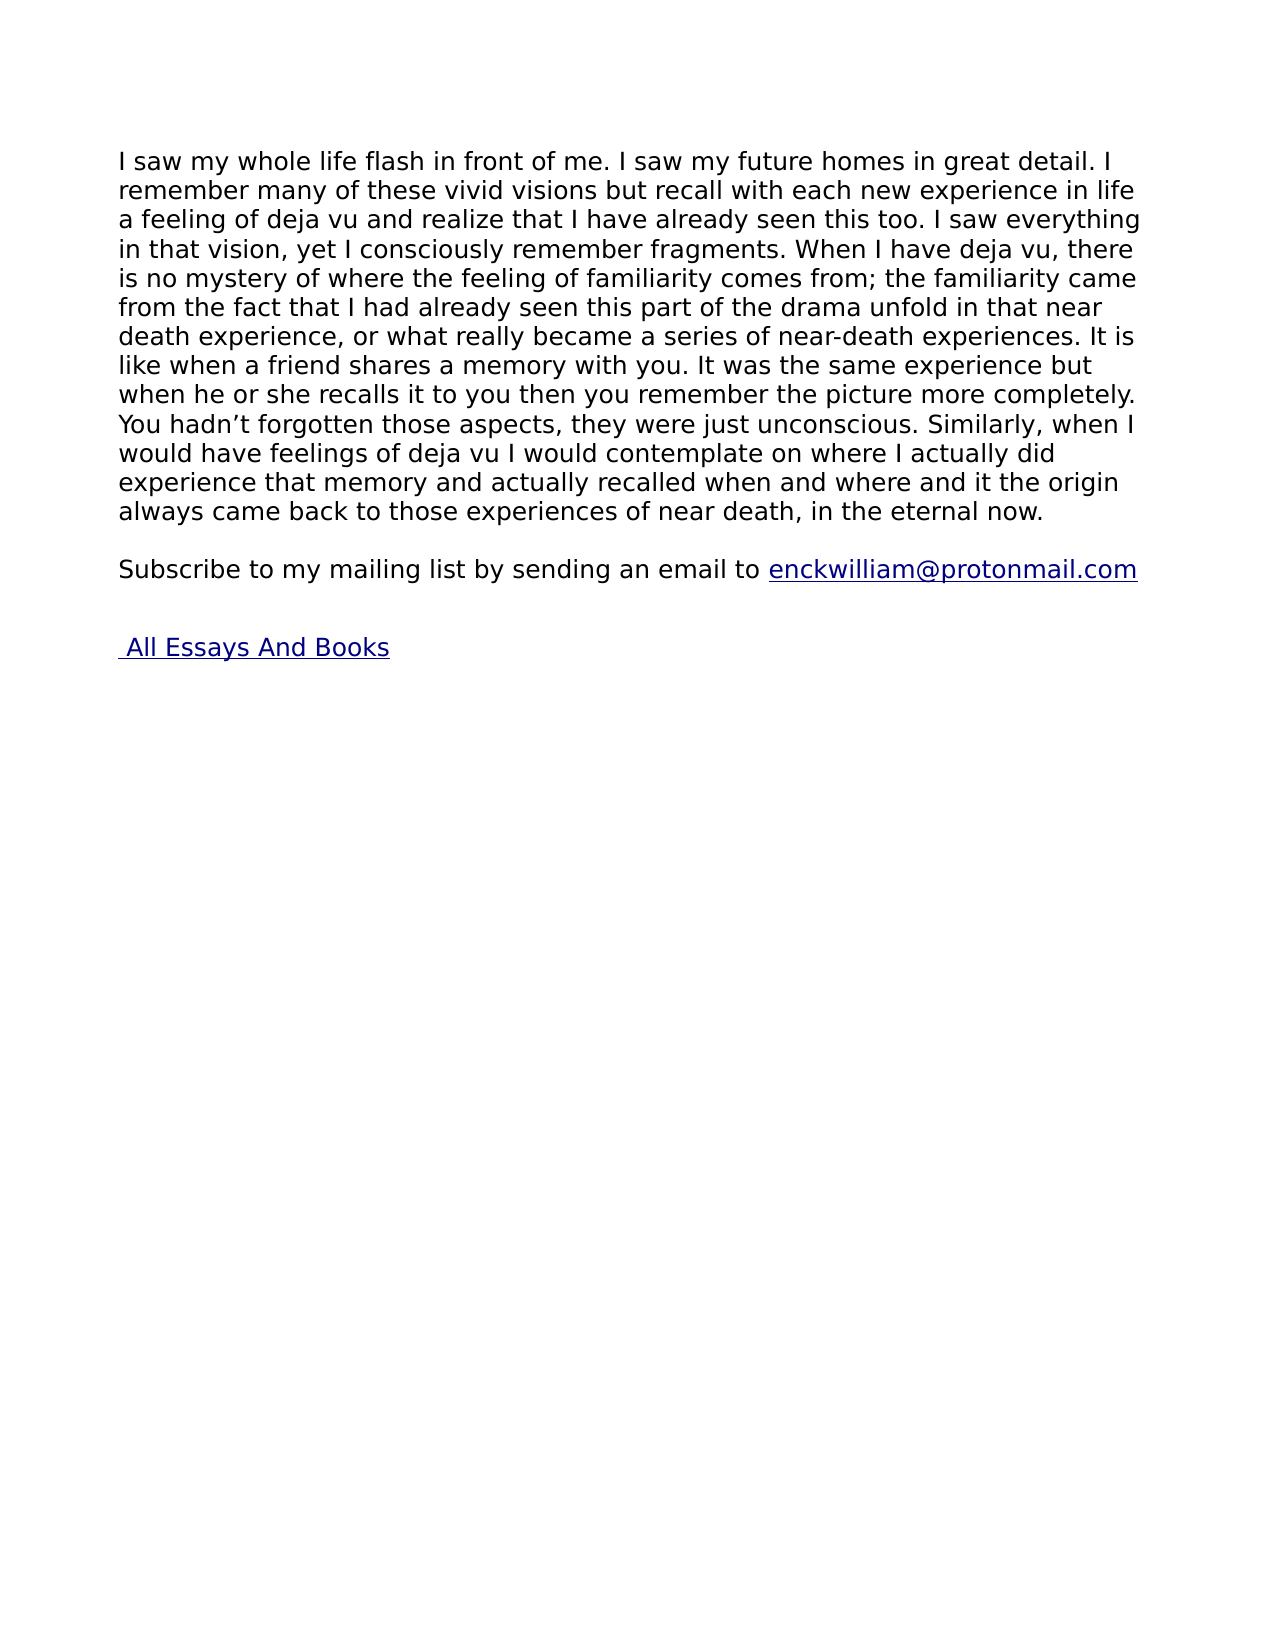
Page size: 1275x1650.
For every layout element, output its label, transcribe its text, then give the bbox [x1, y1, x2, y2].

text Subscribe to my mailing list by sending an email to enckwilliam@protonmail.com [118, 556, 1157, 585]
text I saw my whole life flash in front of me. I saw my future homes in great detail. I remember many of these vivid visions but recall with each new experience in life a feeling of deja vu and realize that I have already seen this too. I saw everything in that vision, yet I consciously remember fragments. When I have deja vu, there is no mystery of where the feeling of familiarity comes from; the familiarity came from the fact that I had already seen this part of the drama unfold in that near death experience, or what really became a series of near-death experiences. It is like when a friend shares a memory with you. It was the same experience but when he or she recalls it to you then you remember the picture more completely. You hadn’t forgotten those aspects, they were just unconscious. Similarly, when I would have feelings of deja vu I would contemplate on where I actually did experience that memory and actually recalled when and where and it the origin always came back to those experiences of near death, in the eternal now. [118, 118, 1157, 526]
text All Essays And Books [118, 633, 1157, 662]
